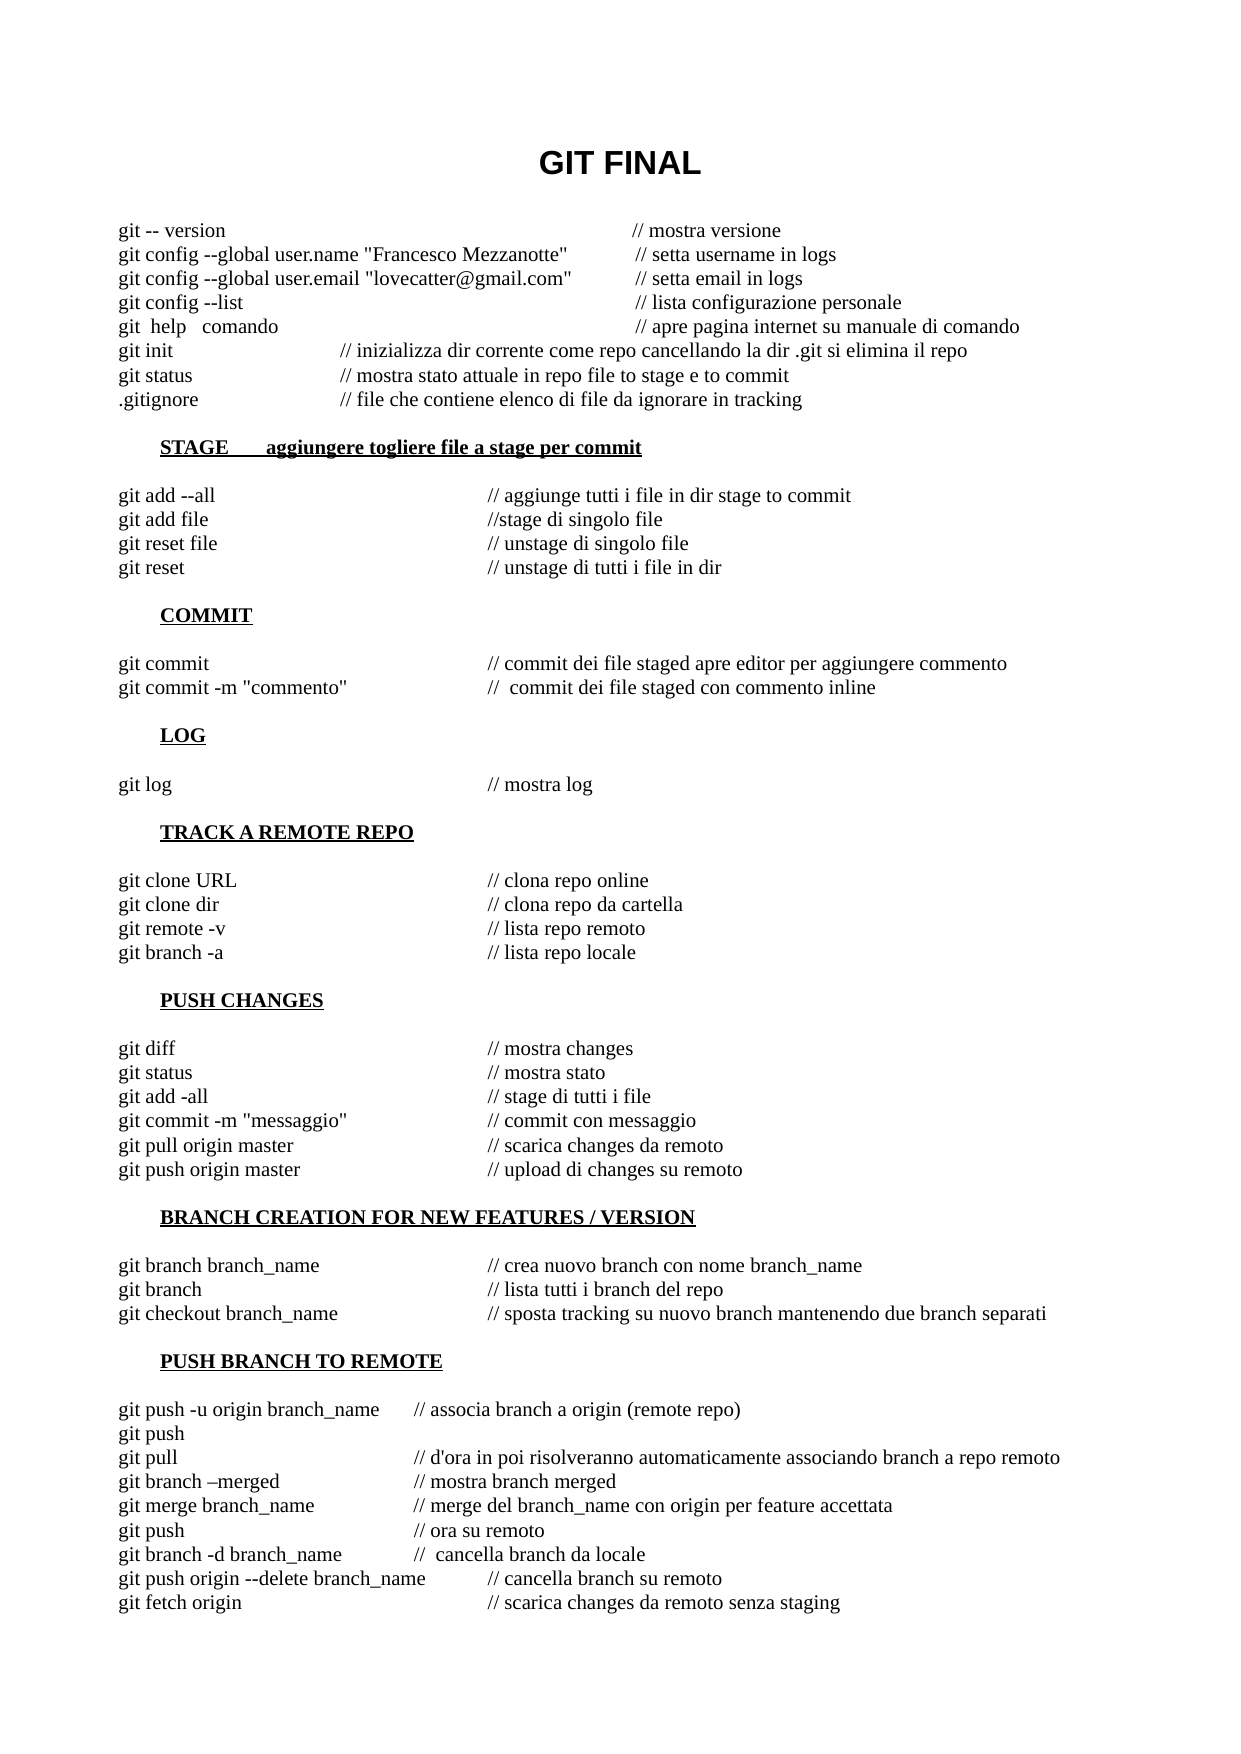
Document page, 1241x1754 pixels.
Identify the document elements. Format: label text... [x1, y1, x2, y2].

text git -- version // mostra versione git config --global user.name "Francesco Mezzanotte" // setta username in logs git config --global user.email "lovecatter@gmail.com" // setta email in logs git config --list // lista configurazione personale git help comando // apre pagina internet su manuale di comando git init // inizializza dir corrente come repo cancellando la dir .git si elimina il repo git status // mostra stato attuale in repo file to stage e to commit .gitignore // file che contiene elenco di file da ignorare in tracking STAGE aggiungere togliere file a stage per commit git add --all // aggiunge tutti i file in dir stage to commit git add file //stage di singolo file git reset file // unstage di singolo file git reset // unstage di tutti i file in dir COMMIT git commit // commit dei file staged apre editor per aggiungere commento git commit -m "commento" // commit dei file staged con commento inline LOG git log // mostra log TRACK A REMOTE REPO git clone URL // clona repo online git clone dir // clona repo da cartella git remote -v // lista repo remoto git branch -a // lista repo locale PUSH CHANGES git diff // mostra changes git status // mostra stato git add -all // stage di tutti i file git commit -m "messaggio" // commit con messaggio git pull origin master // scarica changes da remoto git push origin master // upload di changes su remoto BRANCH CREATION FOR NEW FEATURES / VERSION git branch branch_name // crea nuovo branch con nome branch_name git branch // lista tutti i branch del repo git checkout branch_name // sposta tracking su nuovo branch mantenendo due branch separati PUSH BRANCH TO REMOTE git push -u origin branch_name // associa branch a origin (remote repo) git push git pull // d'ora in poi risolveranno automaticamente associando branch a repo remoto git branch –merged // mostra branch merged git merge branch_name // merge del branch_name con origin per feature accettata git push // ora su remoto git branch -d branch_name // cancella branch da locale git push origin --delete branch_name // cancella branch su remoto git fetch origin // scarica changes da remoto senza staging [118, 194, 1122, 1614]
title GIT FINAL [118, 143, 1122, 182]
